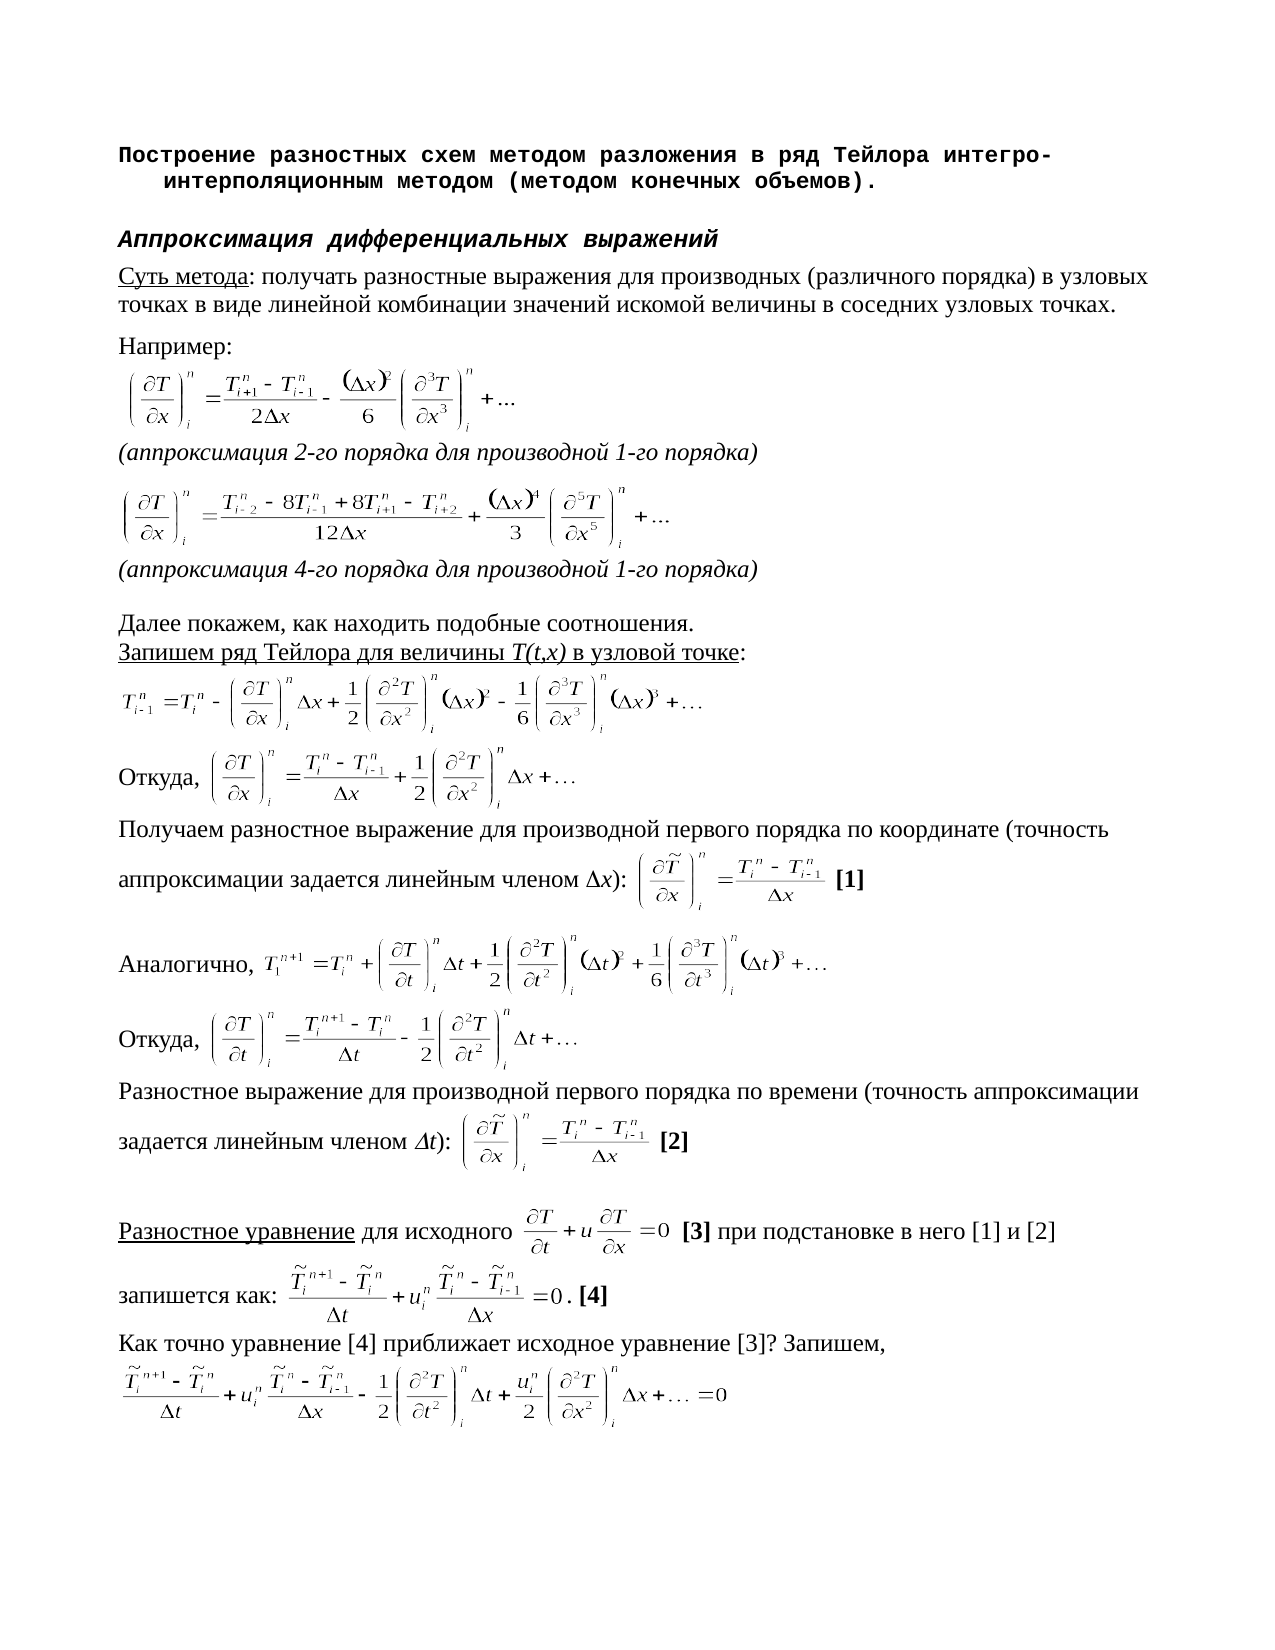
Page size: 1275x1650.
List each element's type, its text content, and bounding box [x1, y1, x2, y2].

text (аппроксимация 2-го порядка для производной 1-го порядка) [118, 437, 1157, 466]
subtitle Построение разностных схем методом разложения в ряд Тейлора интегро-интерполяционным методом (методом конечных объемов). [118, 143, 1157, 195]
text (аппроксимация 4-го порядка для производной 1-го порядка) [118, 554, 1157, 583]
text Откуда, [118, 1000, 1157, 1076]
text Откуда, [118, 739, 1157, 814]
text Запишем ряд Тейлора для величины T(t,x) в узловой точке: [118, 637, 1157, 665]
text Аналогично, [118, 927, 1157, 1000]
subtitle Аппроксимация дифференциальных выражений [118, 226, 1157, 254]
text Суть метода: получать разностные выражения для производных (различного порядка) в узловых точках в виде линейной комбинации значений искомой величины в соседних узловых точках. [118, 261, 1157, 318]
text Получаем разностное выражение для производной первого порядка по координате (точность аппроксимации задается линейным членом x): [1] [118, 814, 1157, 914]
text Как точно уравнение [4] приближает исходное уравнение [3]? Запишем, [118, 1328, 1157, 1357]
text Разностное выражение для производной первого порядка по времени (точность аппроксимации задается линейным членом t): [2] [118, 1076, 1157, 1176]
text Разностное уравнение для исходного [3] при подстановке в него [1] и [2] запишется как: . [4] [118, 1201, 1157, 1328]
text Далее покажем, как находить подобные соотношения. [118, 608, 1157, 637]
text Например: [118, 331, 1157, 359]
